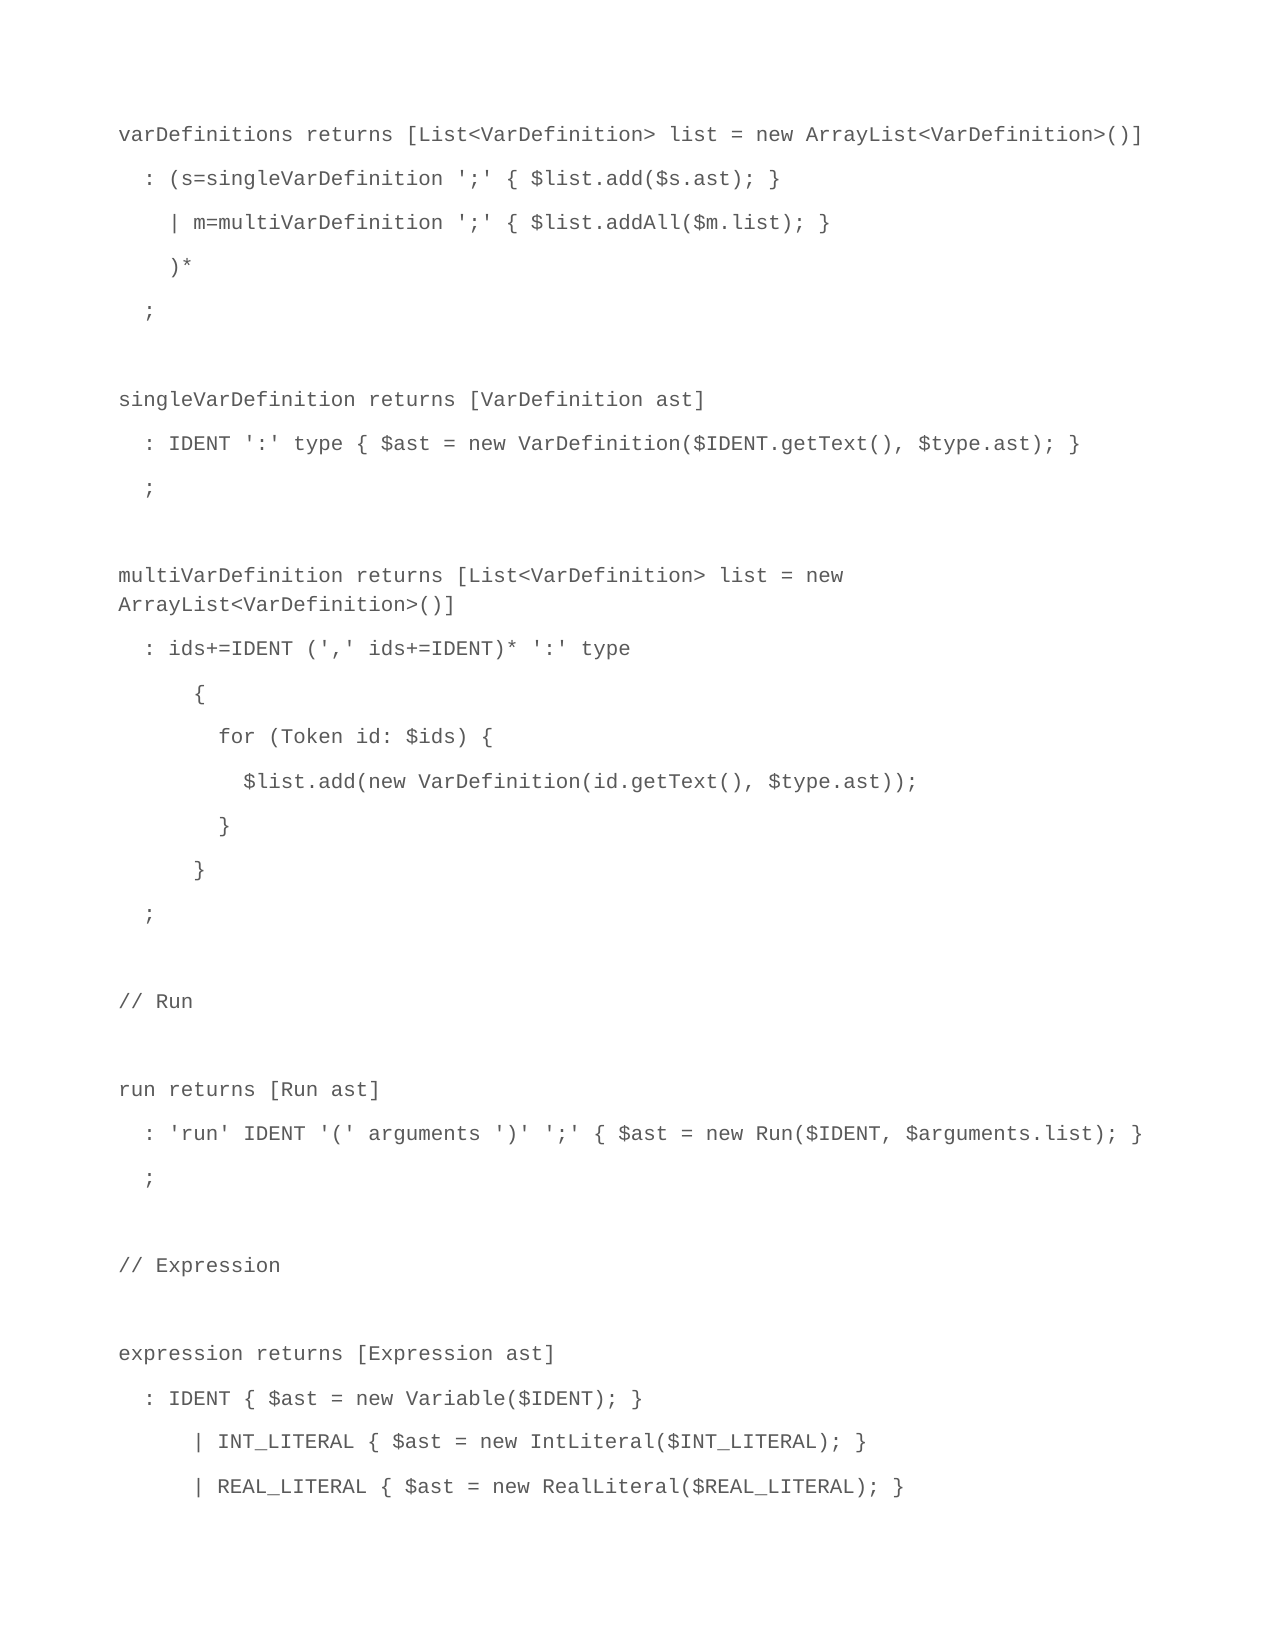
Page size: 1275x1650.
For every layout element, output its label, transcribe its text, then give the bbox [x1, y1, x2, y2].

text // Run [118, 985, 1157, 1014]
text : 'run' IDENT '(' arguments ')' ';' { $ast = new Run($IDENT, $arguments.list); } [118, 1117, 1157, 1146]
text )* [118, 250, 1157, 280]
text singleVarDefinition returns [VarDefinition ast] [118, 382, 1157, 412]
text : IDENT { $ast = new Variable($IDENT); } [118, 1381, 1157, 1411]
text // Expression [118, 1249, 1157, 1279]
text expression returns [Expression ast] [118, 1337, 1157, 1367]
text | REAL_LITERAL { $ast = new RealLiteral($REAL_LITERAL); } [118, 1469, 1157, 1499]
text $list.add(new VarDefinition(id.getText(), $type.ast)); [118, 764, 1157, 794]
text varDefinitions returns [List<VarDefinition> list = new ArrayList<VarDefinition>()] [118, 118, 1157, 148]
text : IDENT ':' type { $ast = new VarDefinition($IDENT.getText(), $type.ast); } [118, 427, 1157, 456]
text } [118, 808, 1157, 838]
text : ids+=IDENT (',' ids+=IDENT)* ':' type [118, 632, 1157, 662]
text | INT_LITERAL { $ast = new IntLiteral($INT_LITERAL); } [118, 1425, 1157, 1455]
text ; [118, 294, 1157, 324]
text { [118, 676, 1157, 706]
text ; [118, 1161, 1157, 1191]
text ; [118, 897, 1157, 926]
text | m=multiVarDefinition ';' { $list.addAll($m.list); } [118, 206, 1157, 236]
text run returns [Run ast] [118, 1073, 1157, 1102]
text multiVarDefinition returns [List<VarDefinition> list = new ArrayList<VarDefinition>()] [118, 559, 1157, 618]
text ; [118, 471, 1157, 500]
text : (s=singleVarDefinition ';' { $list.add($s.ast); } [118, 162, 1157, 192]
text } [118, 853, 1157, 882]
text for (Token id: $ids) { [118, 720, 1157, 750]
